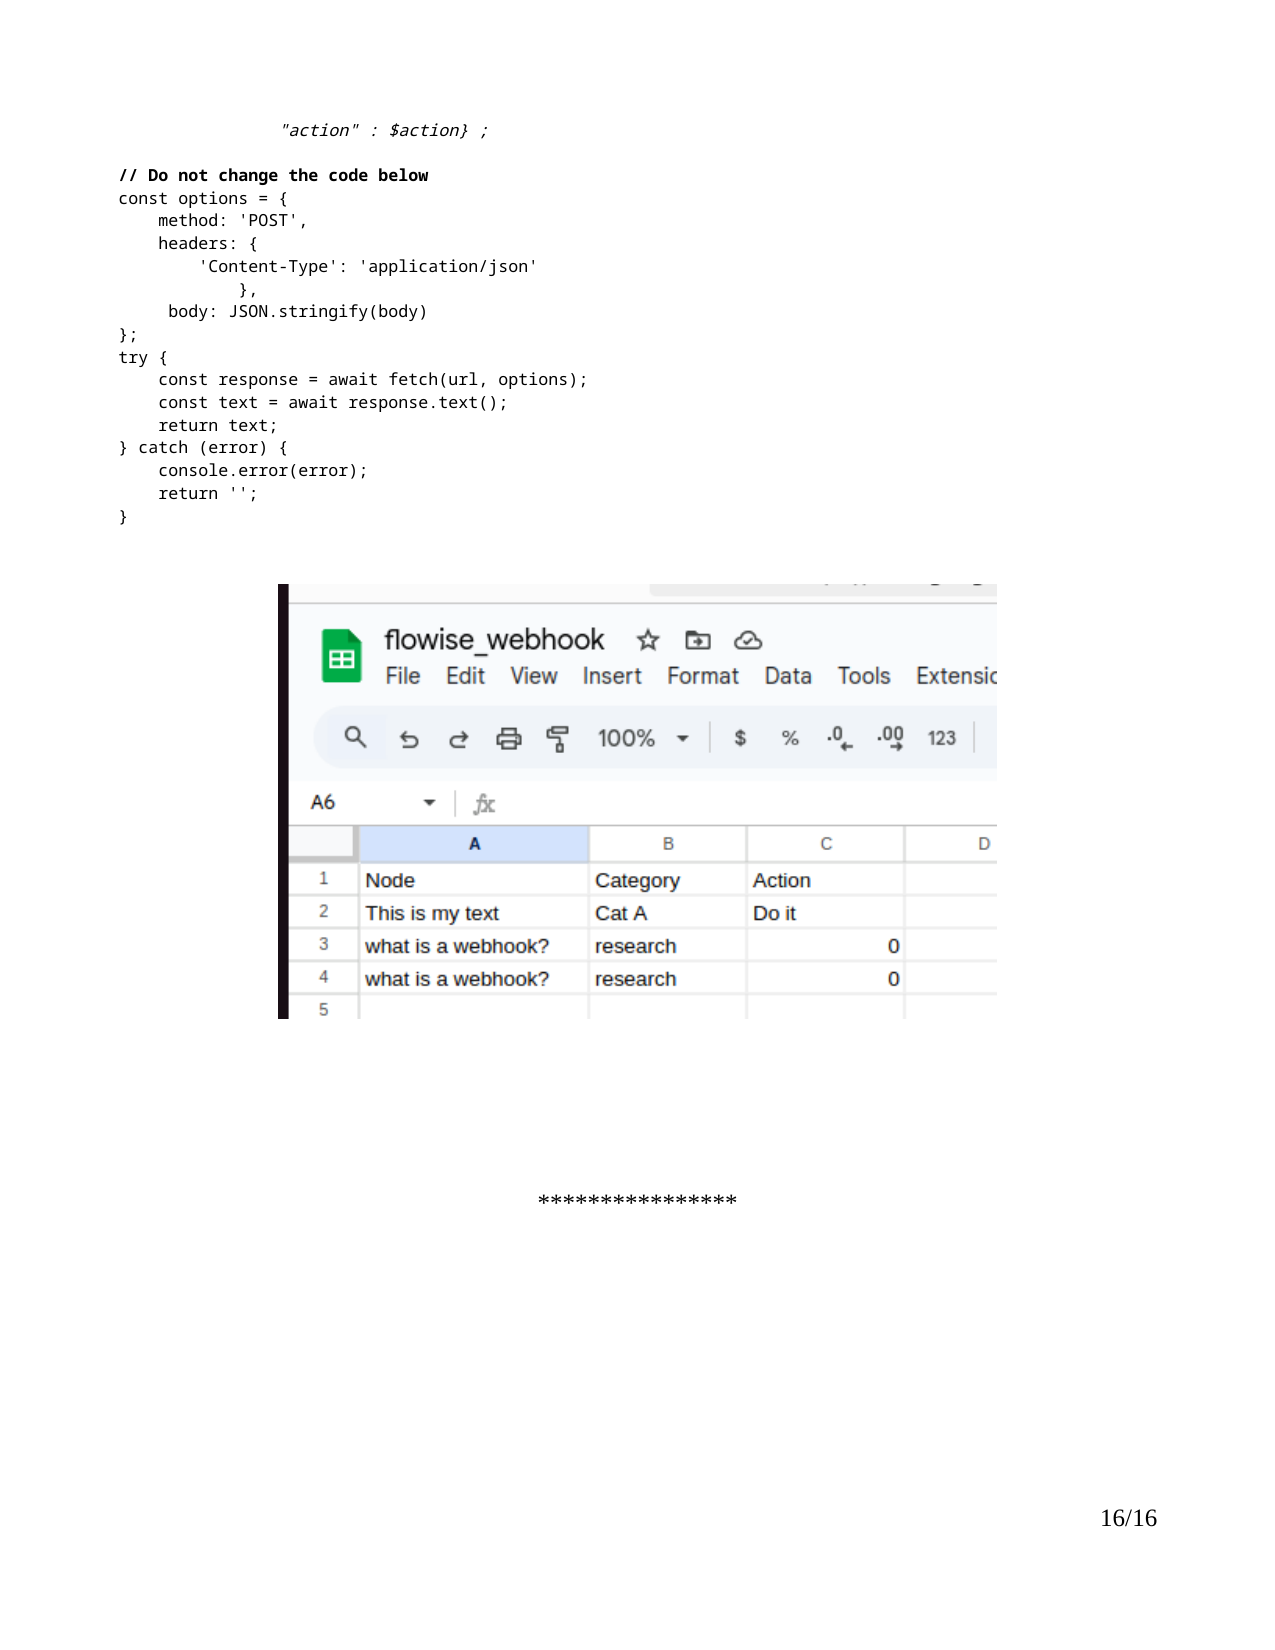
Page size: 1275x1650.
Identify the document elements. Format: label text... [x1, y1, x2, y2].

text return ''; [118, 481, 1157, 504]
text headers: { [118, 232, 1157, 254]
text 'Content-Type': 'application/json' [118, 254, 1157, 277]
picture [278, 584, 997, 1019]
text } [118, 504, 1157, 527]
text // Do not change the code below [118, 163, 1157, 186]
text return text; [118, 413, 1157, 436]
text "action" : $action} ; [118, 118, 1157, 141]
text body: JSON.stringify(body) [118, 300, 1157, 322]
text }; [118, 322, 1157, 345]
text const response = await fetch(url, options); [118, 368, 1157, 391]
text console.error(error); [118, 459, 1157, 481]
text const options = { [118, 186, 1157, 209]
text method: 'POST', [118, 209, 1157, 232]
text const text = await response.text(); [118, 391, 1157, 413]
text try { [118, 345, 1157, 368]
text }, [118, 277, 1157, 300]
text } catch (error) { [118, 436, 1157, 459]
text **************** [118, 1188, 1157, 1217]
